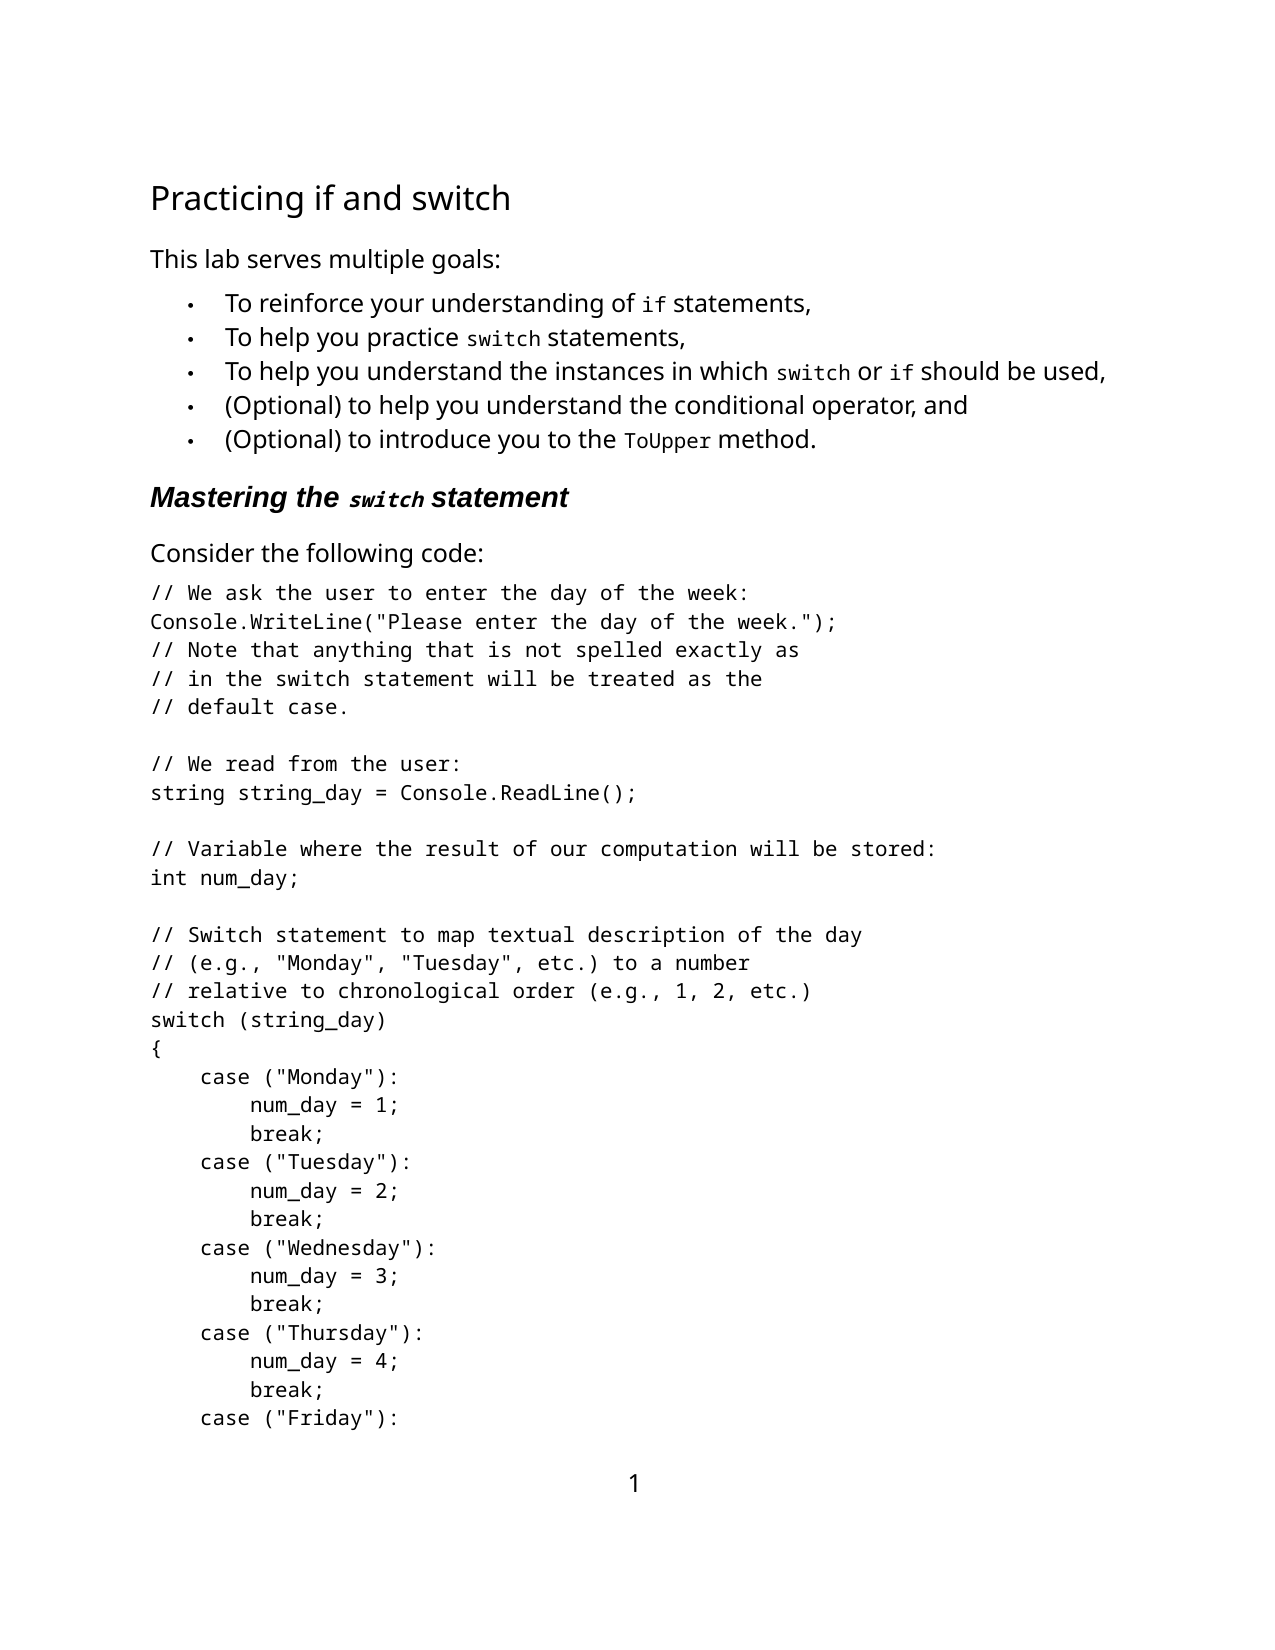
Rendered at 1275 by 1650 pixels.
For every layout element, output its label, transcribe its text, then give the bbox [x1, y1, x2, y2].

subtitle Mastering the switch statement [150, 481, 1125, 514]
text case ("Friday"): [150, 1403, 1125, 1432]
text num_day = 1; [150, 1090, 1125, 1119]
text This lab serves multiple goals: [150, 242, 1125, 276]
text // Variable where the result of our computation will be stored: [150, 834, 1125, 863]
list (Optional) to introduce you to the ToUpper method. [187, 421, 1125, 456]
text break; [150, 1204, 1125, 1233]
list (Optional) to help you understand the conditional operator, and [187, 387, 1125, 421]
text num_day = 2; [150, 1176, 1125, 1204]
text case ("Wednesday"): [150, 1233, 1125, 1261]
text switch (string_day) [150, 1005, 1125, 1033]
text case ("Monday"): [150, 1062, 1125, 1090]
text // (e.g., "Monday", "Tuesday", etc.) to a number [150, 948, 1125, 977]
list To help you practice switch statements, [187, 319, 1125, 353]
text break; [150, 1375, 1125, 1403]
text // We read from the user: [150, 749, 1125, 778]
text // Note that anything that is not spelled exactly as [150, 635, 1125, 664]
text num_day = 3; [150, 1261, 1125, 1289]
text num_day = 4; [150, 1346, 1125, 1375]
text break; [150, 1119, 1125, 1147]
text case ("Tuesday"): [150, 1147, 1125, 1176]
text // Switch statement to map textual description of the day [150, 920, 1125, 948]
list To help you understand the instances in which switch or if should be used, [187, 353, 1125, 387]
text Consider the following code: [150, 536, 1125, 569]
text case ("Thursday"): [150, 1318, 1125, 1346]
text // in the switch statement will be treated as the [150, 664, 1125, 692]
text Console.WriteLine("Please enter the day of the week."); [150, 607, 1125, 635]
text // We ask the user to enter the day of the week: [150, 578, 1125, 607]
text break; [150, 1289, 1125, 1318]
text // default case. [150, 692, 1125, 721]
text // relative to chronological order (e.g., 1, 2, etc.) [150, 977, 1125, 1005]
text int num_day; [150, 863, 1125, 891]
list To reinforce your understanding of if statements, [187, 285, 1125, 319]
subtitle Practicing if and switch [150, 175, 1125, 221]
text { [150, 1033, 1125, 1062]
text string string_day = Console.ReadLine(); [150, 778, 1125, 806]
